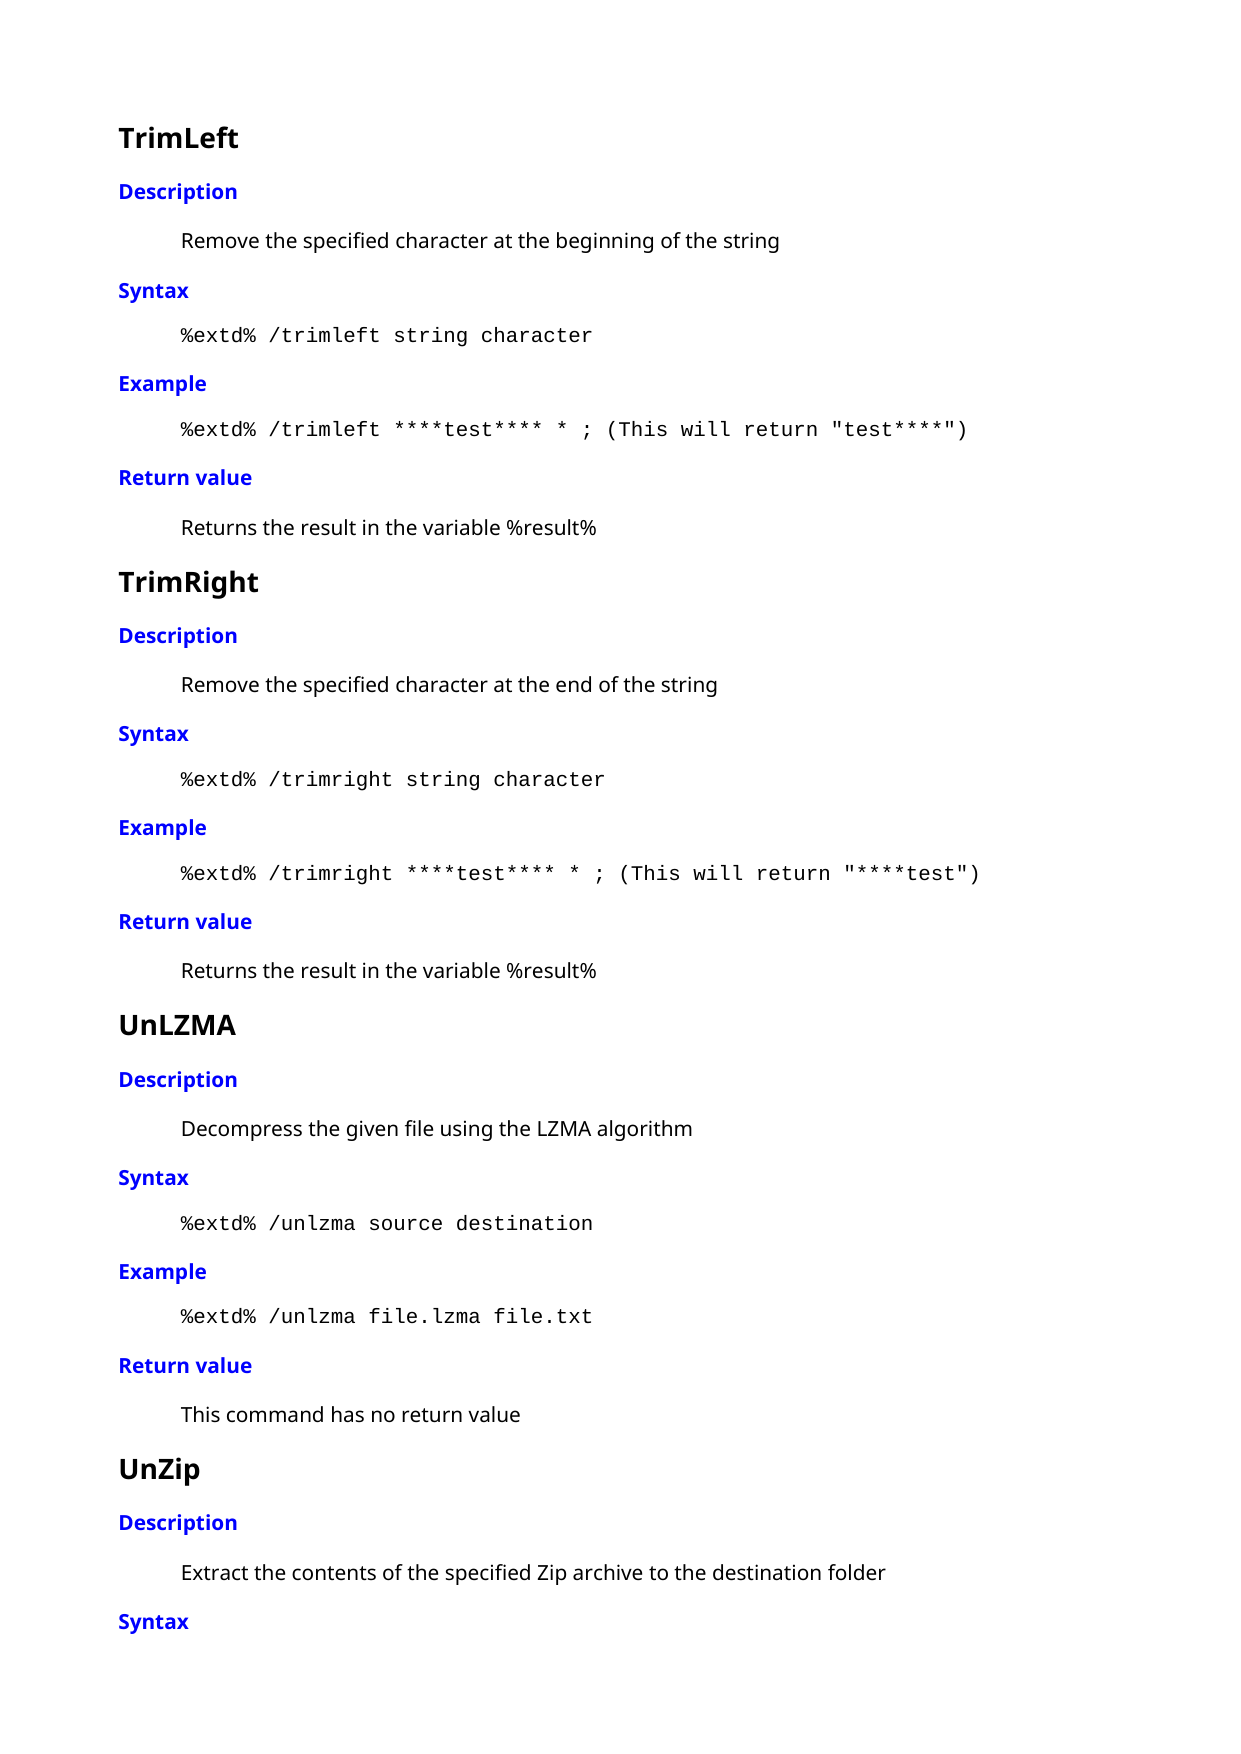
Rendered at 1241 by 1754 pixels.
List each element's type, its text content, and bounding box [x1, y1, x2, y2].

text Returns the result in the variable %result% [181, 956, 1122, 985]
text Remove the specified character at the end of the string [181, 670, 1122, 699]
text %extd% /trimleft ****test**** * ; (This will return "test****") [181, 419, 1122, 442]
text Syntax [118, 1163, 1122, 1192]
text Return value [118, 1351, 1122, 1379]
text %extd% /trimright ****test**** * ; (This will return "****test") [181, 863, 1122, 886]
text Returns the result in the variable %result% [181, 513, 1122, 541]
text %extd% /trimright string character [181, 769, 1122, 792]
text %extd% /unlzma file.lzma file.txt [181, 1306, 1122, 1330]
text %extd% /unlzma source destination [181, 1213, 1122, 1236]
text UnLZMA [118, 1006, 1122, 1044]
text Example [118, 813, 1122, 842]
text Return value [118, 463, 1122, 492]
text This command has no return value [181, 1400, 1122, 1428]
text %extd% /trimleft string character [181, 325, 1122, 349]
text Description [118, 1508, 1122, 1537]
text UnZip [118, 1449, 1122, 1488]
text Syntax [118, 1607, 1122, 1636]
text Description [118, 621, 1122, 649]
text Remove the specified character at the beginning of the string [181, 227, 1122, 255]
text Example [118, 369, 1122, 398]
text Syntax [118, 719, 1122, 748]
text Description [118, 177, 1122, 206]
text Extract the contents of the specified Zip archive to the destination folder [181, 1558, 1122, 1586]
text Description [118, 1065, 1122, 1093]
text TrimLeft [118, 118, 1122, 156]
text Example [118, 1257, 1122, 1286]
text Return value [118, 907, 1122, 936]
text Syntax [118, 276, 1122, 304]
text Decompress the given file using the LZMA algorithm [181, 1114, 1122, 1142]
text TrimRight [118, 562, 1122, 600]
